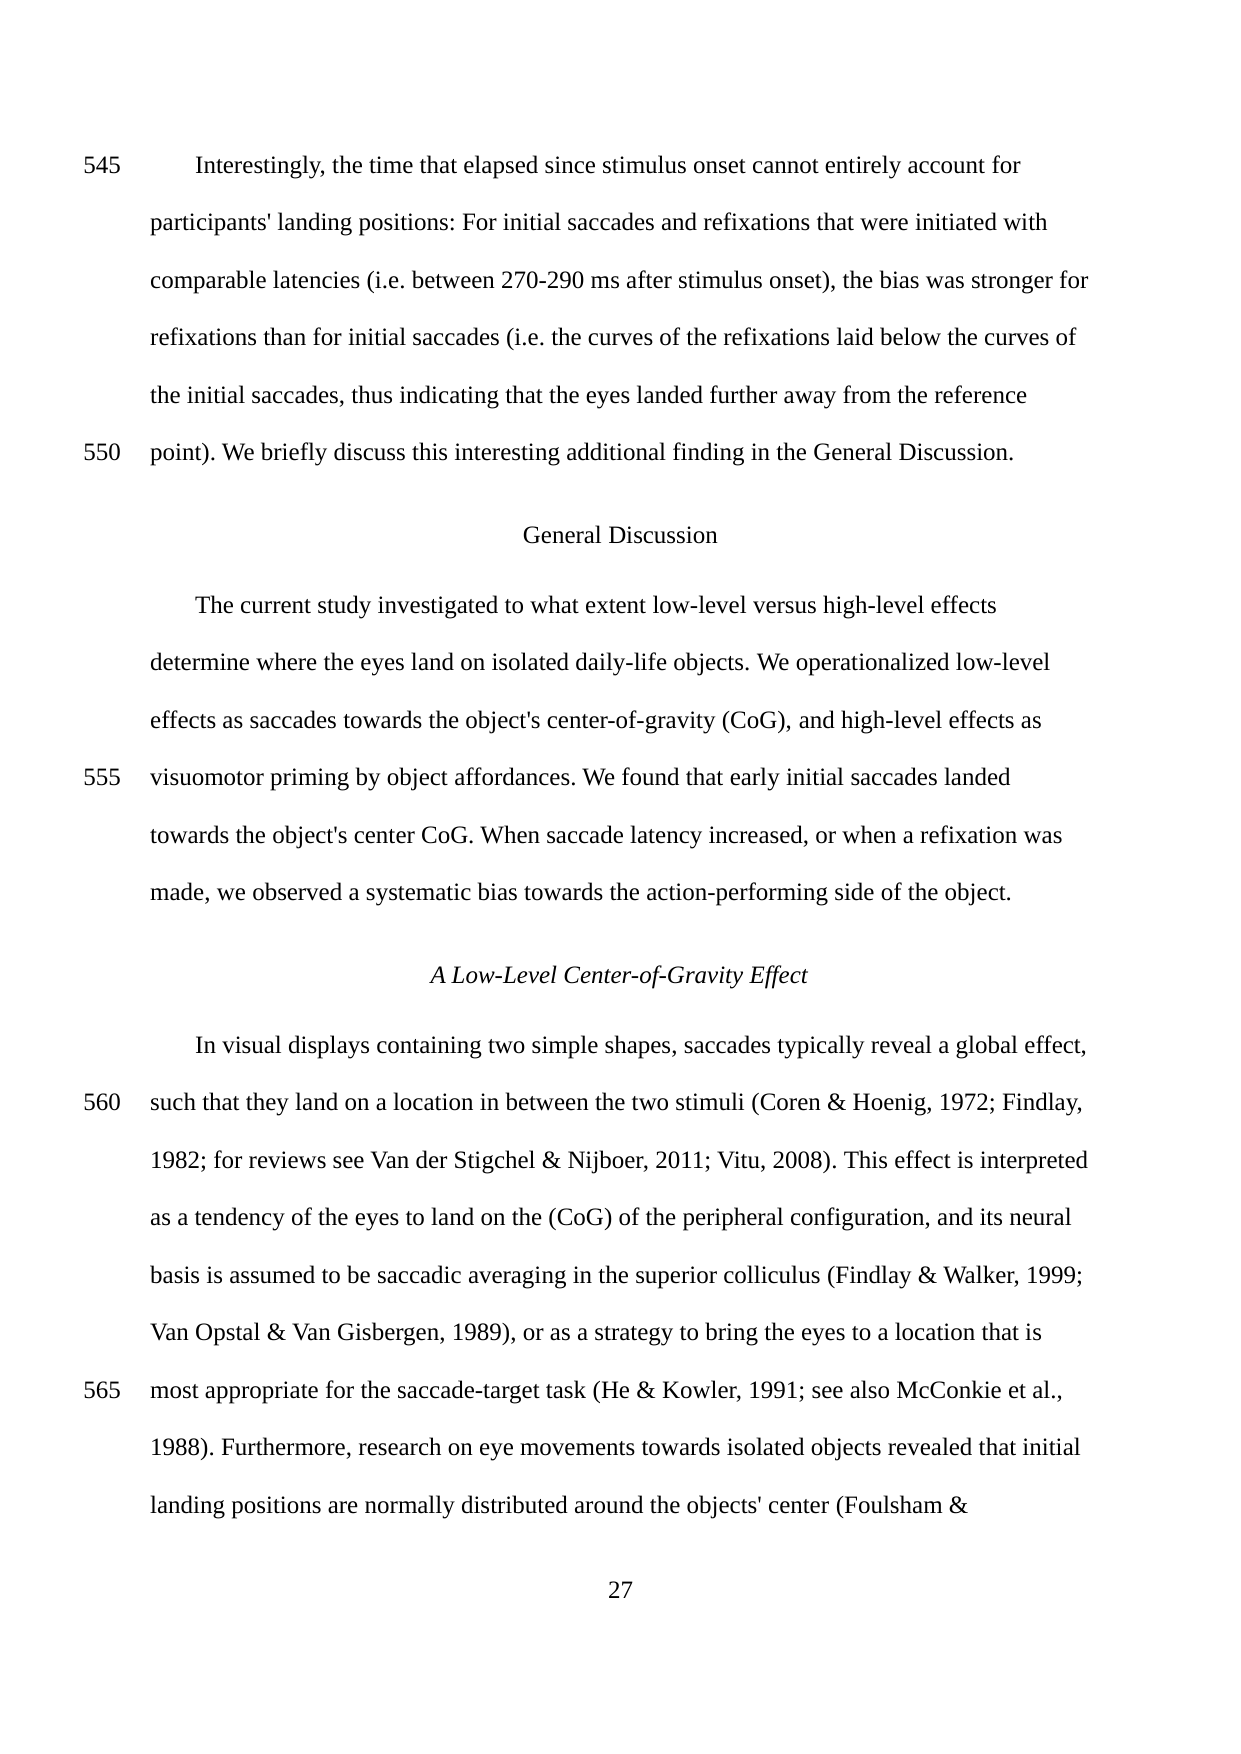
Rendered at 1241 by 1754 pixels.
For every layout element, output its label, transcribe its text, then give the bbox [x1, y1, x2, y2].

subtitle General Discussion [150, 520, 1091, 549]
text In visual displays containing two simple shapes, saccades typically reveal a global effect, such that they land on a location in between the two stimuli (Coren & Hoenig, 1972; Findlay, 1982; for reviews see Van der Stigchel & Nijboer, 2011; Vitu, 2008). This effect is interpreted as a tendency of the eyes to land on the (CoG) of the peripheral configuration, and its neural basis is assumed to be saccadic averaging in the superior colliculus (Findlay & Walker, 1999; Van Opstal & Van Gisbergen, 1989), or as a strategy to bring the eyes to a location that is most appropriate for the saccade-target task (He & Kowler, 1991; see also McConkie et al., 1988). Furthermore, research on eye movements towards isolated objects revealed that initial landing positions are normally distributed around the objects' center (Foulsham & [150, 1030, 1091, 1519]
text Interestingly, the time that elapsed since stimulus onset cannot entirely account for participants' landing positions: For initial saccades and refixations that were initiated with comparable latencies (i.e. between 270-290 ms after stimulus onset), the bias was stronger for refixations than for initial saccades (i.e. the curves of the refixations laid below the curves of the initial saccades, thus indicating that the eyes landed further away from the reference point). We briefly discuss this interesting additional finding in the General Discussion. [150, 150, 1091, 466]
subtitle A Low-Level Center-of-Gravity Effect [150, 960, 1091, 989]
text The current study investigated to what extent low-level versus high-level effects determine where the eyes land on isolated daily-life objects. We operationalized low-level effects as saccades towards the object's center-of-gravity (CoG), and high-level effects as visuomotor priming by object affordances. We found that early initial saccades landed towards the object's center CoG. When saccade latency increased, or when a refixation was made, we observed a systematic bias towards the action-performing side of the object. [150, 590, 1091, 906]
